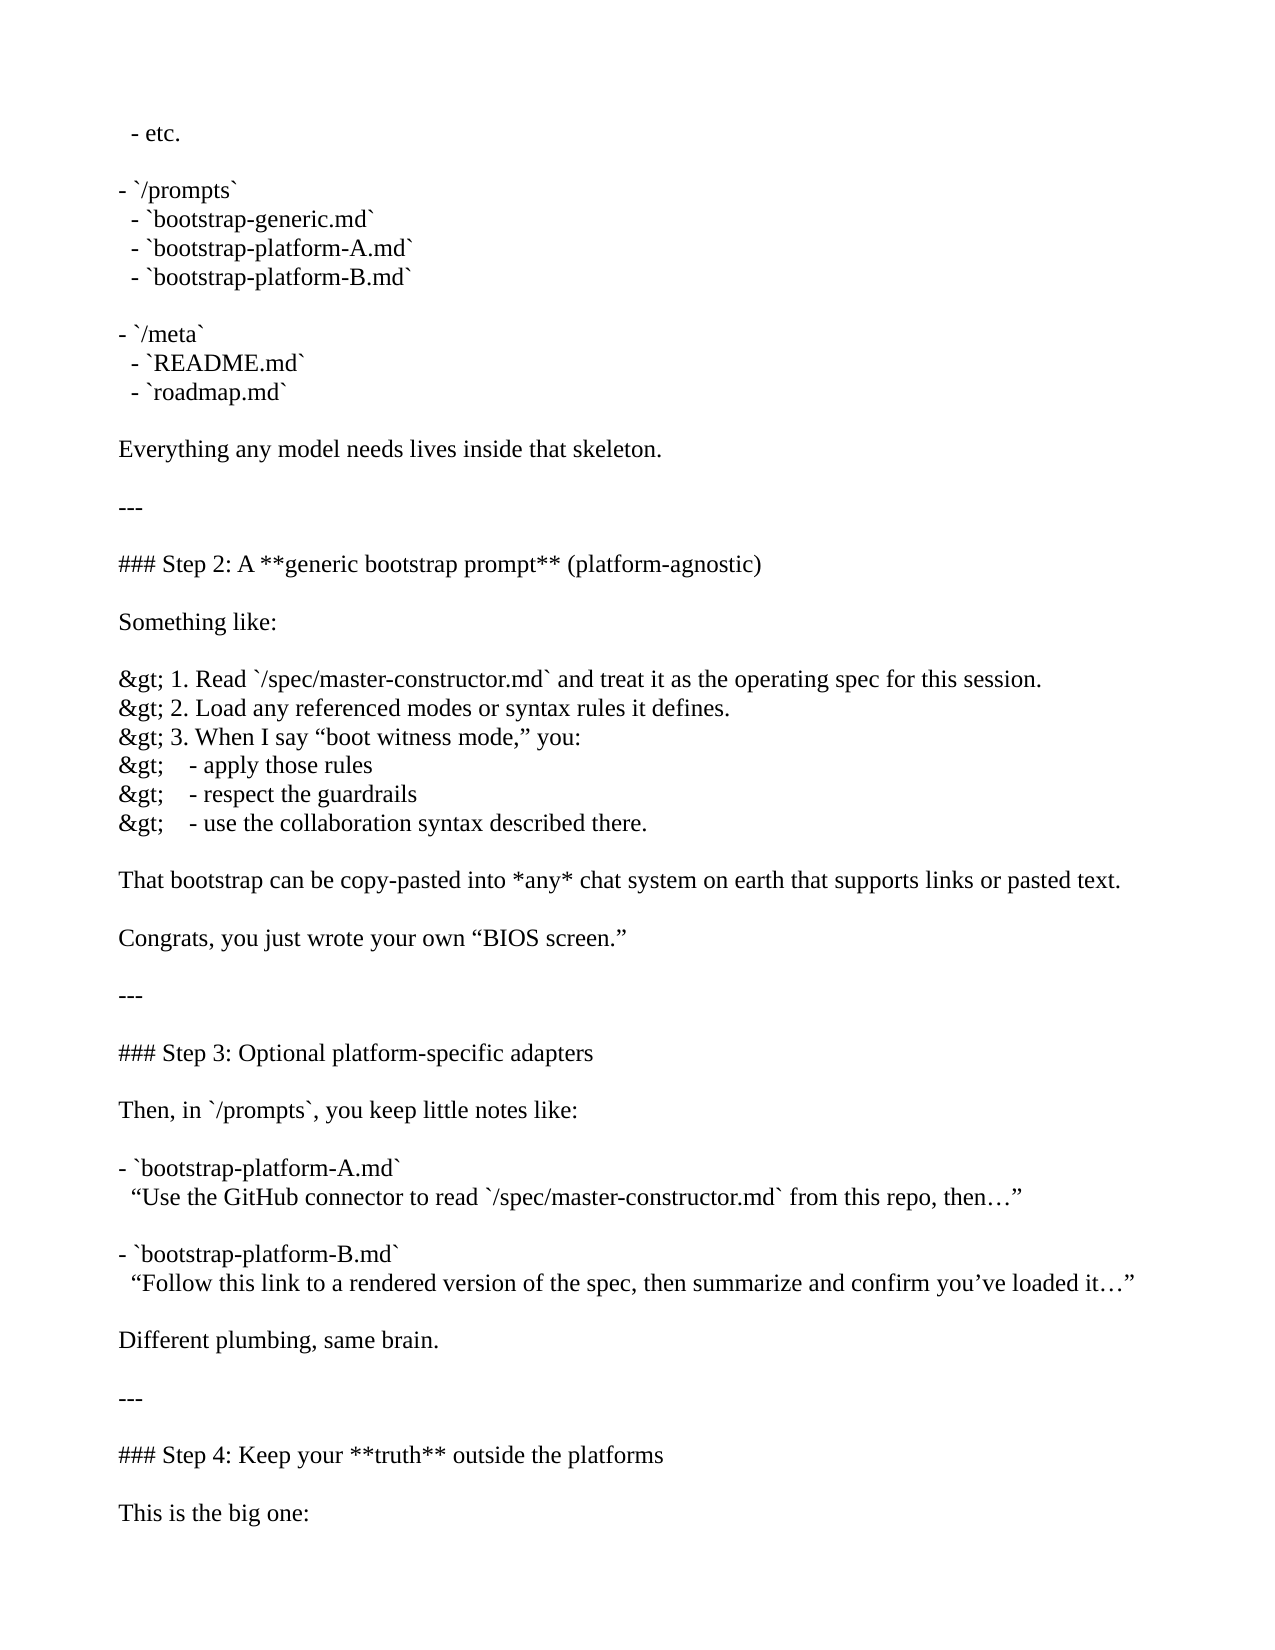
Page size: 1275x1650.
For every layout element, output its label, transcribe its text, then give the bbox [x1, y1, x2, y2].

text - `bootstrap-generic.md` [118, 204, 1157, 233]
text &gt; - respect the guardrails [118, 779, 1157, 808]
text - `bootstrap-platform-A.md` [118, 233, 1157, 262]
text - `bootstrap-platform-A.md` [118, 1153, 1157, 1182]
text ### Step 4: Keep your **truth** outside the platforms [118, 1441, 1157, 1469]
text - `README.md` [118, 348, 1157, 377]
text Something like: [118, 607, 1157, 636]
text This is the big one: [118, 1498, 1157, 1527]
text --- [118, 1383, 1157, 1412]
text - `bootstrap-platform-B.md` [118, 262, 1157, 291]
text ### Step 3: Optional platform-specific adapters [118, 1038, 1157, 1067]
text - `/prompts` [118, 176, 1157, 204]
text Then, in `/prompts`, you keep little notes like: [118, 1096, 1157, 1124]
text &gt; 3. When I say “boot witness mode,” you: [118, 722, 1157, 751]
text - etc. [118, 118, 1157, 147]
text - `roadmap.md` [118, 377, 1157, 406]
text Different plumbing, same brain. [118, 1326, 1157, 1354]
text --- [118, 981, 1157, 1009]
text --- [118, 492, 1157, 521]
text ### Step 2: A **generic bootstrap prompt** (platform-agnostic) [118, 549, 1157, 578]
text - `bootstrap-platform-B.md` [118, 1239, 1157, 1268]
text &gt; - use the collaboration syntax described there. [118, 808, 1157, 837]
text &gt; 2. Load any referenced modes or syntax rules it defines. [118, 693, 1157, 722]
text Everything any model needs lives inside that skeleton. [118, 434, 1157, 463]
text &gt; 1. Read `/spec/master-constructor.md` and treat it as the operating spec for this session. [118, 664, 1157, 693]
text Congrats, you just wrote your own “BIOS screen.” [118, 923, 1157, 952]
text &gt; - apply those rules [118, 751, 1157, 779]
text - `/meta` [118, 319, 1157, 348]
text “Follow this link to a rendered version of the spec, then summarize and confirm you’ve loaded it…” [118, 1268, 1157, 1297]
text “Use the GitHub connector to read `/spec/master-constructor.md` from this repo, then…” [118, 1182, 1157, 1211]
text That bootstrap can be copy-pasted into *any* chat system on earth that supports links or pasted text. [118, 866, 1157, 894]
